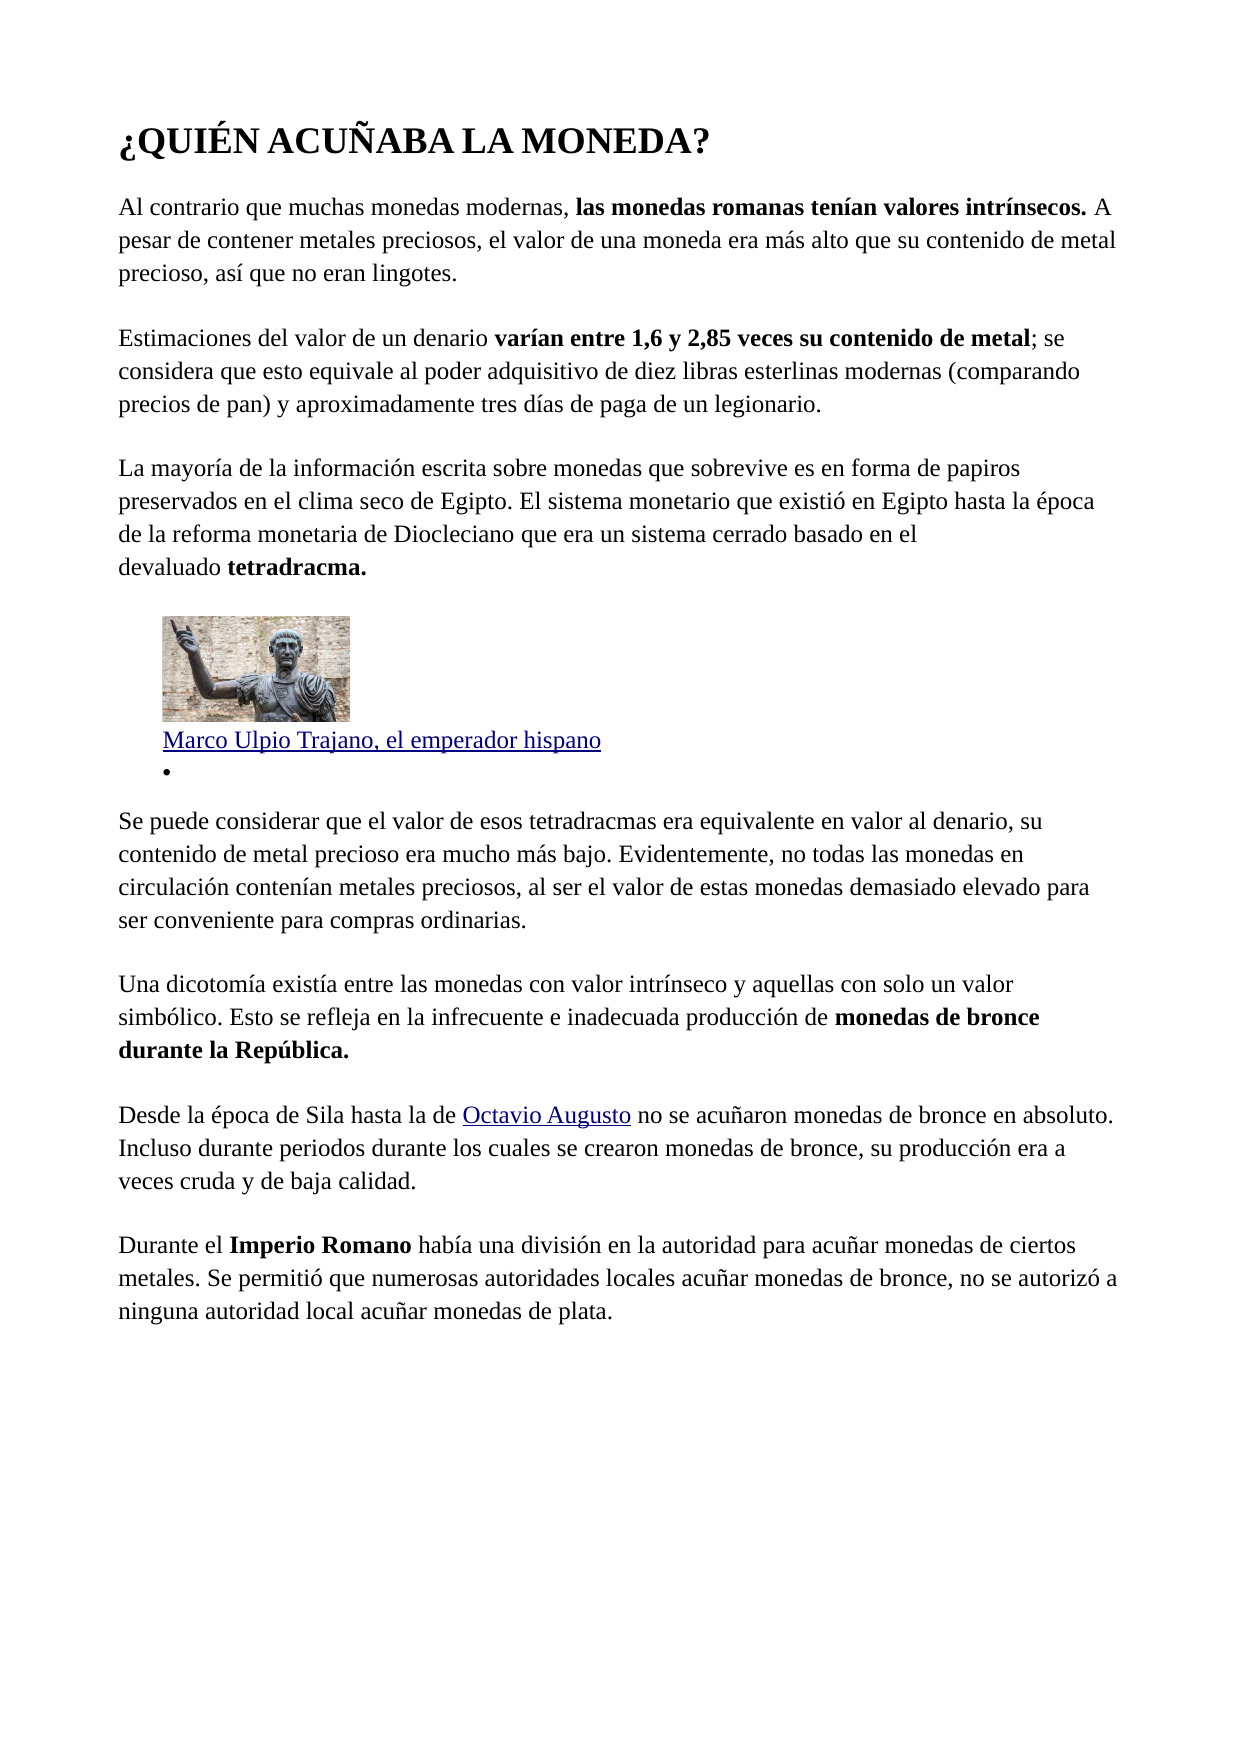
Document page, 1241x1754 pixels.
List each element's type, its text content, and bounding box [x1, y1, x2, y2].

text Se puede considerar que el valor de esos tetradracmas era equivalente en valor al denario, su contenido de metal precioso era mucho más bajo. Evidentemente, no todas las monedas en circulación contenían metales preciosos, al ser el valor de estas monedas demasiado elevado para ser conveniente para compras ordinarias. [118, 806, 1122, 934]
text Una dicotomía existía entre las monedas con valor intrínseco y aquellas con solo un valor simbólico. Esto se refleja en la infrecuente e inadecuada producción de monedas de bronce durante la República. [118, 969, 1122, 1064]
picture [162, 616, 350, 722]
list Marco Ulpio Trajano, el emperador hispano [162, 725, 1198, 754]
text Estimaciones del valor de un denario varían entre 1,6 y 2,85 veces su contenido de metal; se considera que esto equivale al poder adquisitivo de diez libras esterlinas modernas (comparando precios de pan) y aproximadamente tres días de paga de un legionario. [118, 323, 1122, 418]
text Al contrario que muchas monedas modernas, las monedas romanas tenían valores intrínsecos. A pesar de contener metales preciosos, el valor de una moneda era más alto que su contenido de metal precioso, así que no eran lingotes. [118, 192, 1122, 287]
text Desde la época de Sila hasta la de Octavio Augusto no se acuñaron monedas de bronce en absoluto. Incluso durante periodos durante los cuales se crearon monedas de bronce, su producción era a veces cruda y de baja calidad. [118, 1100, 1122, 1194]
text La mayoría de la información escrita sobre monedas que sobrevive es en forma de papiros preservados en el clima seco de Egipto. El sistema monetario que existió en Egipto hasta la época de la reforma monetaria de Diocleciano que era un sistema cerrado basado en el devaluado tetradracma. [118, 453, 1122, 581]
text Durante el Imperio Romano había una división en la autoridad para acuñar monedas de ciertos metales. Se permitió que numerosas autoridades locales acuñar monedas de bronce, no se autorizó a ninguna autoridad local acuñar monedas de plata. [118, 1230, 1122, 1325]
subtitle ¿QUIÉN ACUÑABA LA MONEDA? [118, 118, 1122, 161]
